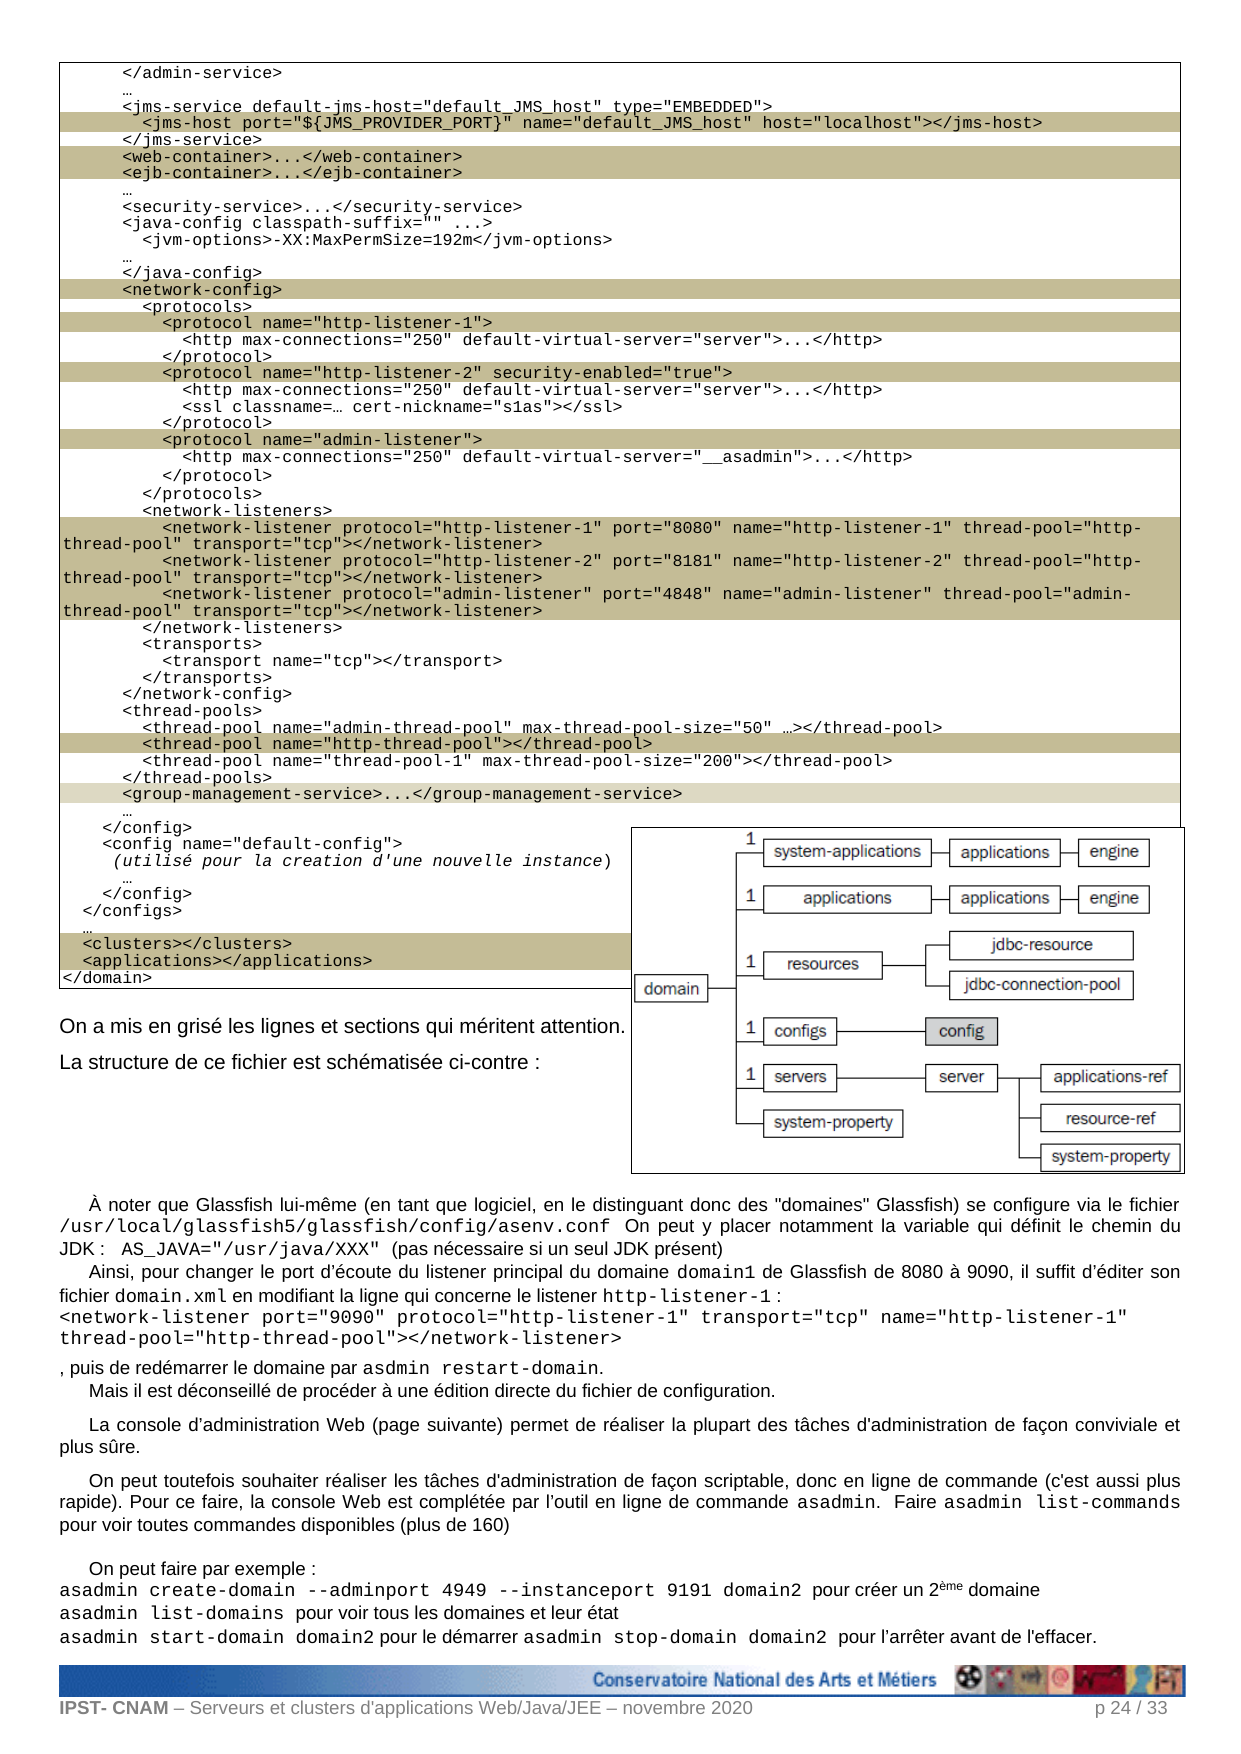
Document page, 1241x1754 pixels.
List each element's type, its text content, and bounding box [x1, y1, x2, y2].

text <transport name="tcp"></transport> [60, 650, 1180, 667]
text <protocol name="admin-listener"> [60, 429, 1180, 446]
text </protocols> [60, 483, 1180, 500]
text </protocol> [60, 412, 1180, 429]
text <web-container>...</web-container> [60, 146, 1180, 162]
text </java-config> [60, 262, 1180, 279]
text <http max-connections="250" default-virtual-server="__asadmin">...</http> [60, 446, 1180, 464]
text </config> [60, 883, 631, 900]
text <transports> [60, 633, 1180, 650]
text <group-management-service>...</group-management-service> [60, 783, 1180, 800]
text Ainsi, pour changer le port d’écoute du listener principal du domaine domain1 de Glassfish de 8080 à 9090, il suffit d’éditer son fichier domain.xml en modifiant la ligne qui concerne le listener http-listener-1 : [59, 1261, 1181, 1308]
text </network-config> [60, 683, 1180, 700]
text <protocols> [60, 296, 1180, 312]
text <thread-pool name="thread-pool-1" max-thread-pool-size="200"></thread-pool> [60, 750, 1180, 767]
text <applications></applications> [60, 950, 631, 967]
text </admin-service> [60, 63, 1180, 79]
text <network-listener port="9090" protocol="http-listener-1" transport="tcp" name="http-listener-1" thread-pool="http-thread-pool"></network-listener> [59, 1308, 1181, 1350]
text <network-listener protocol="http-listener-2" port="8181" name="http-listener-2" thread-pool="http-thread-pool" transport="tcp"></network-listener> [60, 550, 1180, 583]
text <network-listener protocol="admin-listener" port="4848" name="admin-listener" thread-pool="admin-thread-pool" transport="tcp"></network-listener> [60, 583, 1180, 617]
text <network-listeners> [60, 500, 1180, 517]
text <thread-pool name="admin-thread-pool" max-thread-pool-size="50" …></thread-pool> [60, 717, 1180, 733]
text </thread-pools> [60, 767, 1180, 783]
text À noter que Glassfish lui-même (en tant que logiciel, en le distinguant donc des "domaines" Glassfish) se configure via le fichier /usr/local/glassfish5/glassfish/config/asenv.conf On peut y placer notamment la variable qui définit le chemin du JDK : AS_JAVA="/usr/java/XXX" (pas nécessaire si un seul JDK présent) [59, 1193, 1181, 1261]
text </protocol> [60, 346, 1180, 362]
text </network-listeners> [60, 617, 1180, 633]
text <security-service>...</security-service> [60, 196, 1180, 212]
text … [60, 917, 631, 933]
text <thread-pools> [60, 700, 1180, 717]
text <protocol name="http-listener-2" security-enabled="true"> [60, 362, 1180, 379]
text </configs> [60, 900, 631, 917]
text Mais il est déconseillé de procéder à une édition directe du fichier de configuration. [59, 1380, 1181, 1401]
text … [60, 867, 631, 883]
text </domain> [60, 967, 631, 988]
text <config name="default-config"> [60, 833, 631, 850]
text … [60, 800, 1180, 817]
text … [60, 246, 1180, 262]
text </config> [60, 817, 1180, 833]
text On peut faire par exemple : [59, 1557, 1181, 1579]
text <ssl classname=… cert-nickname="s1as"></ssl> [60, 396, 1180, 412]
text … [60, 79, 1180, 96]
text <http max-connections="250" default-virtual-server="server">...</http> [60, 329, 1180, 346]
text On peut toutefois souhaiter réaliser les tâches d'administration de façon scriptable, donc en ligne de commande (c'est aussi plus rapide). Pour ce faire, la console Web est complétée par l’outil en ligne de commande asadmin. Faire asadmin list-commands pour voir toutes commandes disponibles (plus de 160) [59, 1469, 1181, 1536]
text <network-config> [60, 279, 1180, 296]
text <clusters></clusters> [60, 933, 631, 950]
text <ejb-container>...</ejb-container> [60, 162, 1180, 179]
text <jms-service default-jms-host="default_JMS_host" type="EMBEDDED"> [60, 96, 1180, 112]
text La structure de ce fichier est schématisée ci-contre : [59, 1050, 631, 1074]
text </protocol> [60, 464, 1180, 483]
text (utilisé pour la creation d'une nouvelle instance) [60, 850, 631, 867]
text <protocol name="http-listener-1"> [60, 312, 1180, 329]
text … [60, 179, 1180, 196]
text </transports> [60, 667, 1180, 683]
text asadmin start-domain domain2 pour le démarrer asadmin stop-domain domain2 pour l’arrêter avant de l'effacer. [59, 1625, 1181, 1649]
text <jms-host port="${JMS_PROVIDER_PORT}" name="default_JMS_host" host="localhost"></jms-host> [60, 112, 1180, 129]
text , puis de redémarrer le domaine par asdmin restart-domain. [59, 1357, 1181, 1380]
text asadmin list-domains pour voir tous les domaines et leur état [59, 1602, 1181, 1625]
text On a mis en grisé les lignes et sections qui méritent attention. [59, 1013, 631, 1037]
text La console d’administration Web (page suivante) permet de réaliser la plupart des tâches d'administration de façon conviviale et plus sûre. [59, 1414, 1181, 1457]
text </jms-service> [60, 129, 1180, 146]
text <http max-connections="250" default-virtual-server="server">...</http> [60, 379, 1180, 396]
text <jvm-options>-XX:MaxPermSize=192m</jvm-options> [60, 229, 1180, 246]
text <java-config classpath-suffix="" ...> [60, 212, 1180, 229]
text <network-listener protocol="http-listener-1" port="8080" name="http-listener-1" thread-pool="http-thread-pool" transport="tcp"></network-listener> [60, 517, 1180, 550]
text asadmin create-domain --adminport 4949 --instanceport 9191 domain2 pour créer un 2ème domaine [59, 1579, 1181, 1602]
text <thread-pool name="http-thread-pool"></thread-pool> [60, 733, 1180, 750]
